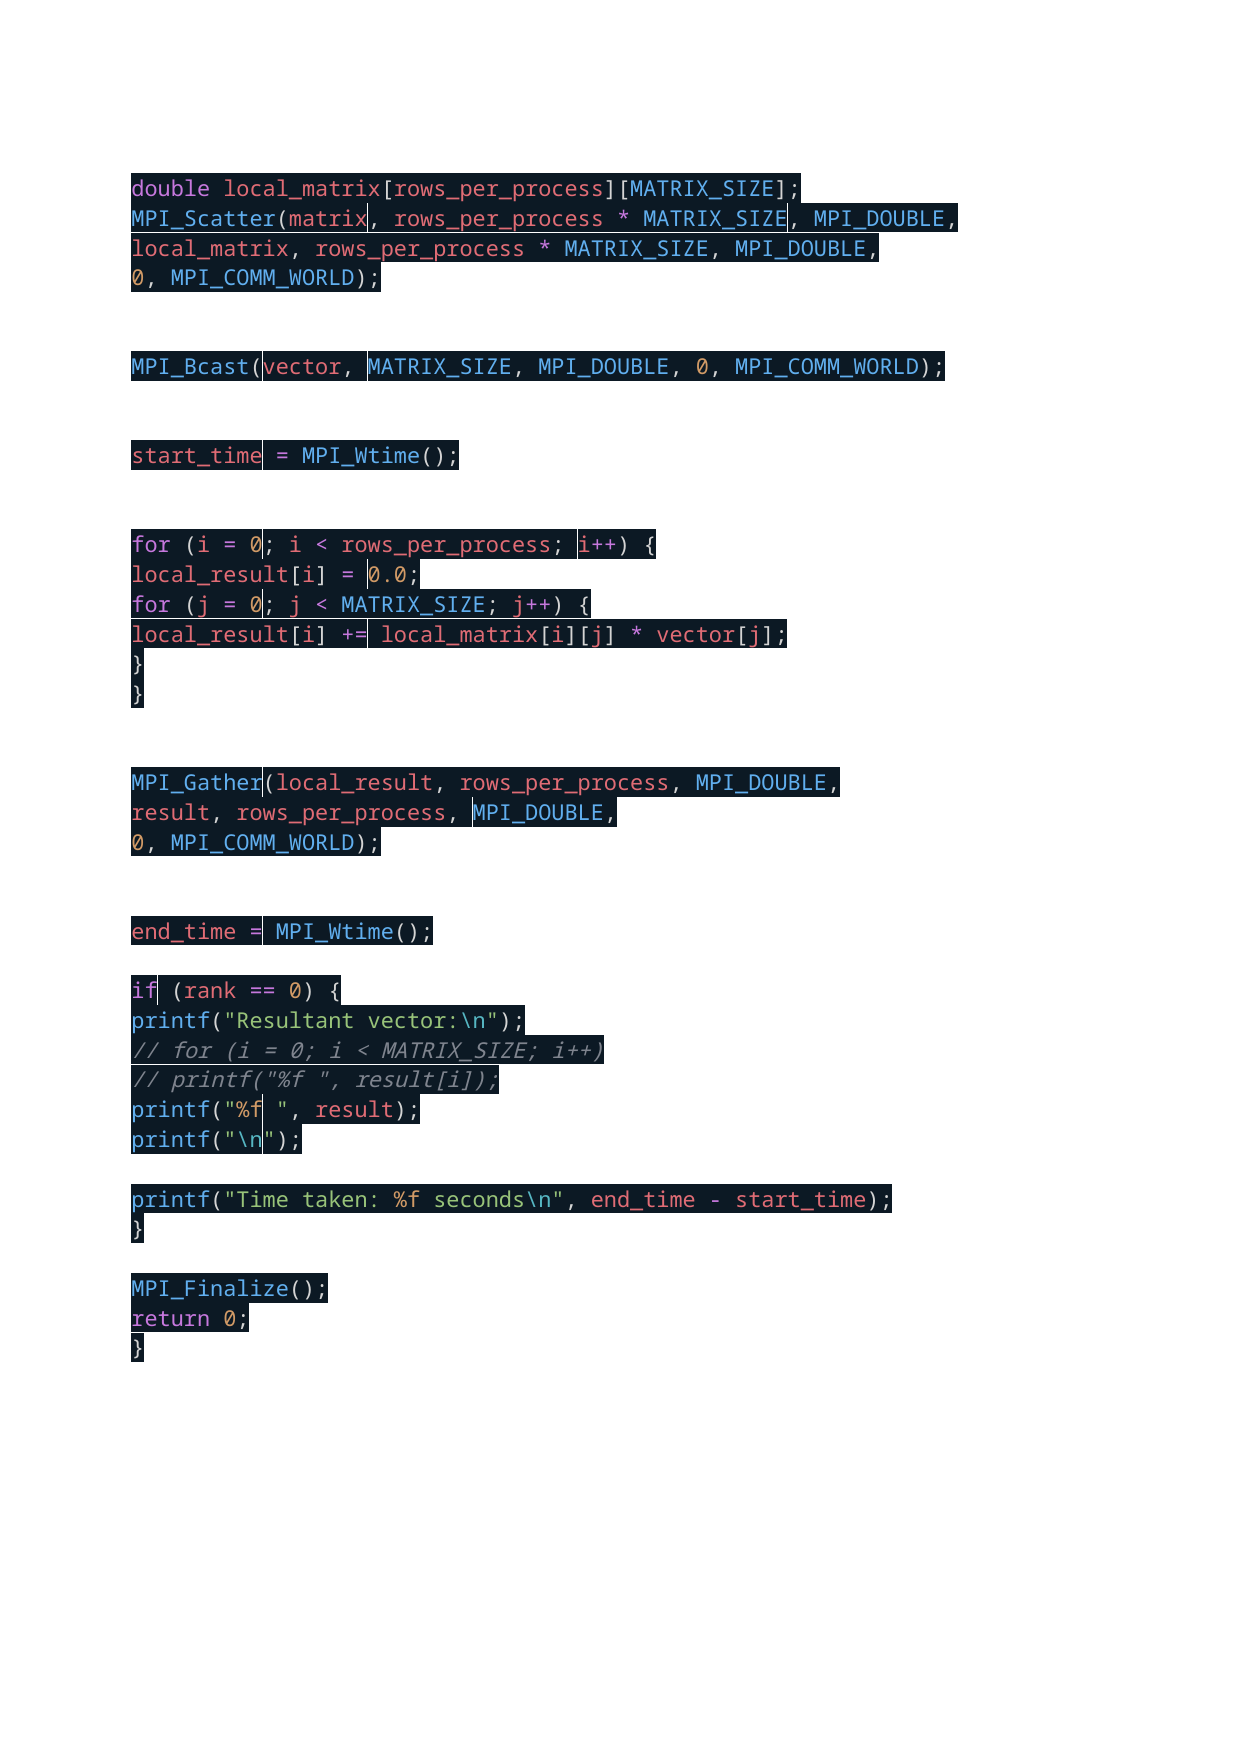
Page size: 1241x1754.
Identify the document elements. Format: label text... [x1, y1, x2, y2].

text } [131, 648, 1101, 678]
text MPI_Gather(local_result, rows_per_process, MPI_DOUBLE, [131, 767, 1101, 797]
text MPI_Finalize(); [131, 1273, 1101, 1303]
text // for (i = 0; i < MATRIX_SIZE; i++) [131, 1035, 1101, 1064]
text result, rows_per_process, MPI_DOUBLE, [131, 797, 1101, 827]
text 0, MPI_COMM_WORLD); [131, 262, 1101, 292]
text } [131, 1213, 1101, 1243]
text printf("\n"); [131, 1124, 1101, 1154]
text end_time = MPI_Wtime(); [131, 916, 1101, 945]
text for (j = 0; j < MATRIX_SIZE; j++) { [131, 589, 1101, 618]
text MPI_Bcast(vector, MATRIX_SIZE, MPI_DOUBLE, 0, MPI_COMM_WORLD); [131, 351, 1101, 381]
text printf("%f ", result); [131, 1094, 1101, 1124]
text double local_matrix[rows_per_process][MATRIX_SIZE]; [131, 173, 1101, 203]
text return 0; [131, 1303, 1101, 1332]
text printf("Resultant vector:\n"); [131, 1005, 1101, 1035]
text if (rank == 0) { [131, 975, 1101, 1005]
text local_matrix, rows_per_process * MATRIX_SIZE, MPI_DOUBLE, [131, 232, 1101, 262]
text } [131, 678, 1101, 708]
text 0, MPI_COMM_WORLD); [131, 827, 1101, 856]
text MPI_Scatter(matrix, rows_per_process * MATRIX_SIZE, MPI_DOUBLE, [131, 203, 1101, 232]
text local_result[i] = 0.0; [131, 559, 1101, 589]
text start_time = MPI_Wtime(); [131, 440, 1101, 470]
text local_result[i] += local_matrix[i][j] * vector[j]; [131, 618, 1101, 648]
text // printf("%f ", result[i]); [131, 1064, 1101, 1094]
text for (i = 0; i < rows_per_process; i++) { [131, 529, 1101, 559]
text } [131, 1332, 1101, 1362]
text printf("Time taken: %f seconds\n", end_time - start_time); [131, 1183, 1101, 1213]
